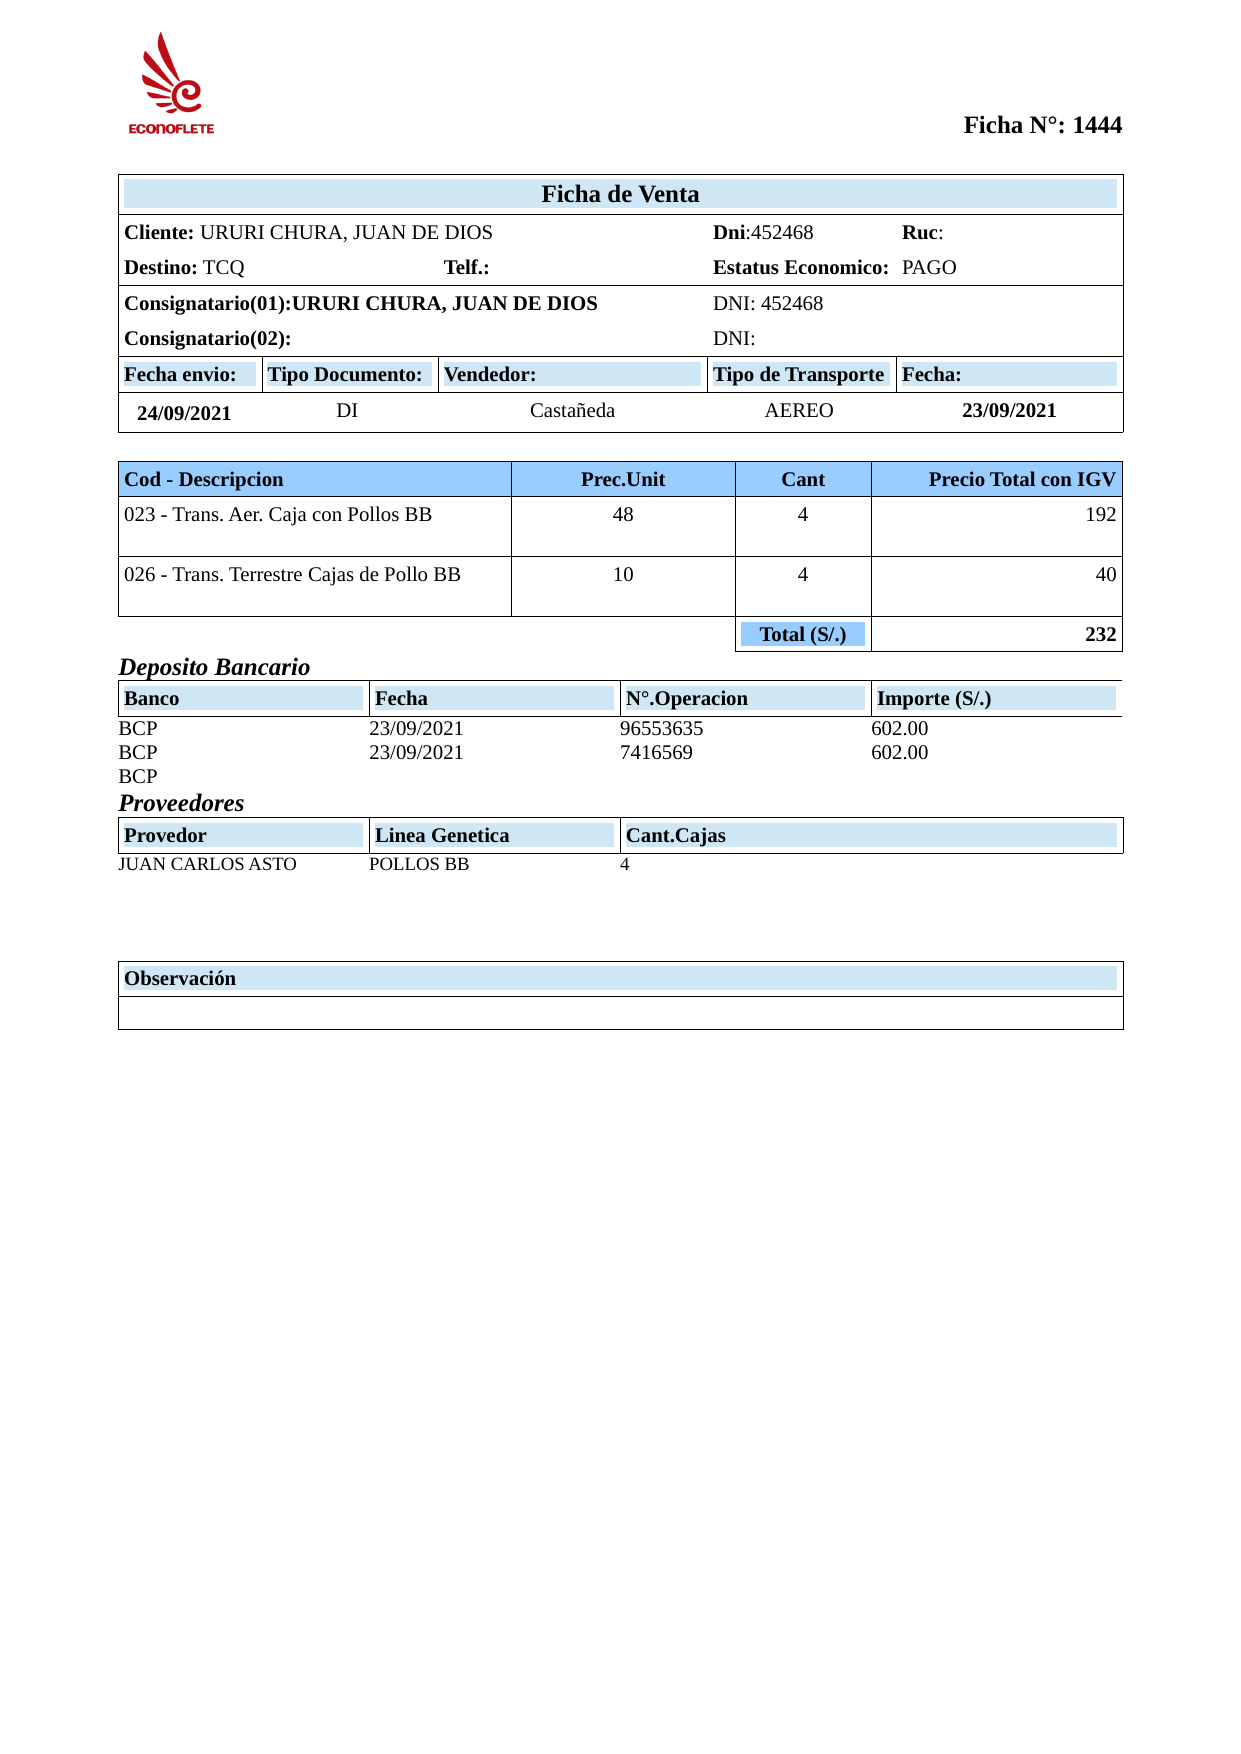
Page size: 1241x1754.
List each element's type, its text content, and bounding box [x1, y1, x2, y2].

table_cell [369, 896, 620, 917]
table_header Cod - Descripcion [119, 462, 511, 496]
table_cell [620, 764, 871, 788]
table_cell Tipo de Transporte [708, 357, 896, 392]
table_header Fecha [370, 681, 620, 716]
table_cell [871, 764, 1122, 788]
table_cell 7416569 [620, 740, 871, 764]
table_header Observación [119, 962, 1123, 996]
table_cell 23/09/2021 [369, 717, 620, 740]
table_cell [620, 896, 1123, 917]
text Proveedores [118, 788, 1122, 817]
table_cell 023 - Trans. Aer. Caja con Pollos BB [119, 497, 511, 556]
table_header Cant [736, 462, 871, 496]
table_cell 602.00 [871, 717, 1122, 740]
table_header Importe (S/.) [872, 681, 1122, 716]
table_cell 4 [620, 854, 1123, 874]
table_cell BCP [118, 740, 369, 764]
table_cell [369, 939, 620, 961]
table_cell PAGO [896, 249, 1123, 285]
table_cell [118, 874, 369, 896]
table_header Prec.Unit [512, 462, 735, 496]
table_header Ficha de Venta [119, 175, 1123, 214]
table_cell [119, 997, 1123, 1029]
table_cell [118, 896, 369, 917]
table_cell Total (S/.) [736, 617, 871, 651]
table_cell 4 [736, 557, 871, 616]
table_cell 23/09/2021 [369, 740, 620, 764]
table_cell Castañeda [438, 393, 707, 432]
table_cell Fecha envio: [119, 357, 262, 392]
table_cell Consignatario(01):URURI CHURA, JUAN DE DIOS [119, 286, 707, 321]
table_cell 192 [872, 497, 1122, 556]
table_cell [118, 918, 369, 939]
table_cell [118, 617, 511, 651]
table_cell [369, 918, 620, 939]
table_cell Cliente: URURI CHURA, JUAN DE DIOS [119, 215, 707, 249]
table_cell [118, 939, 369, 961]
table_cell 10 [512, 557, 735, 616]
table_cell [369, 764, 620, 788]
table_cell Destino: TCQ [119, 249, 438, 285]
table_cell BCP [118, 717, 369, 740]
table_header Linea Genetica [370, 818, 620, 853]
table_cell Dni:452468 [707, 215, 896, 249]
table_cell [620, 918, 1123, 939]
table_cell 24/09/2021 [119, 393, 262, 432]
table_header N°.Operacion [621, 681, 871, 716]
table_cell AEREO [707, 393, 896, 432]
table_cell [511, 617, 735, 651]
table_cell DNI: [707, 321, 1123, 356]
table_cell DNI: 452468 [707, 286, 1123, 321]
table_cell Vendedor: [439, 357, 707, 392]
table_cell 23/09/2021 [896, 393, 1123, 432]
table_cell DI [262, 393, 438, 432]
table_cell 602.00 [871, 740, 1122, 764]
table_cell [369, 874, 620, 896]
table_cell 232 [872, 617, 1122, 651]
table_cell 026 - Trans. Terrestre Cajas de Pollo BB [119, 557, 511, 616]
table_cell 4 [736, 497, 871, 556]
table_header Banco [119, 681, 369, 716]
table_cell Telf.: [438, 249, 707, 285]
table_cell BCP [118, 764, 369, 788]
table_header Precio Total con IGV [872, 462, 1122, 496]
table_cell Consignatario(02): [119, 321, 707, 356]
table_cell Estatus Economico: [707, 249, 896, 285]
table_header Cant.Cajas [621, 818, 1123, 853]
table_cell 40 [872, 557, 1122, 616]
table_cell Fecha: [897, 357, 1123, 392]
table_cell POLLOS BB [369, 854, 620, 874]
table_cell [620, 939, 1123, 961]
table_header Provedor [119, 818, 369, 853]
table_cell [620, 874, 1123, 896]
table_cell Ruc: [896, 215, 1123, 249]
picture [118, 31, 225, 134]
text Deposito Bancario [118, 652, 1122, 680]
table_cell 96553635 [620, 717, 871, 740]
table_cell JUAN CARLOS ASTO [118, 854, 369, 874]
table_cell 48 [512, 497, 735, 556]
table_cell Tipo Documento: [263, 357, 438, 392]
